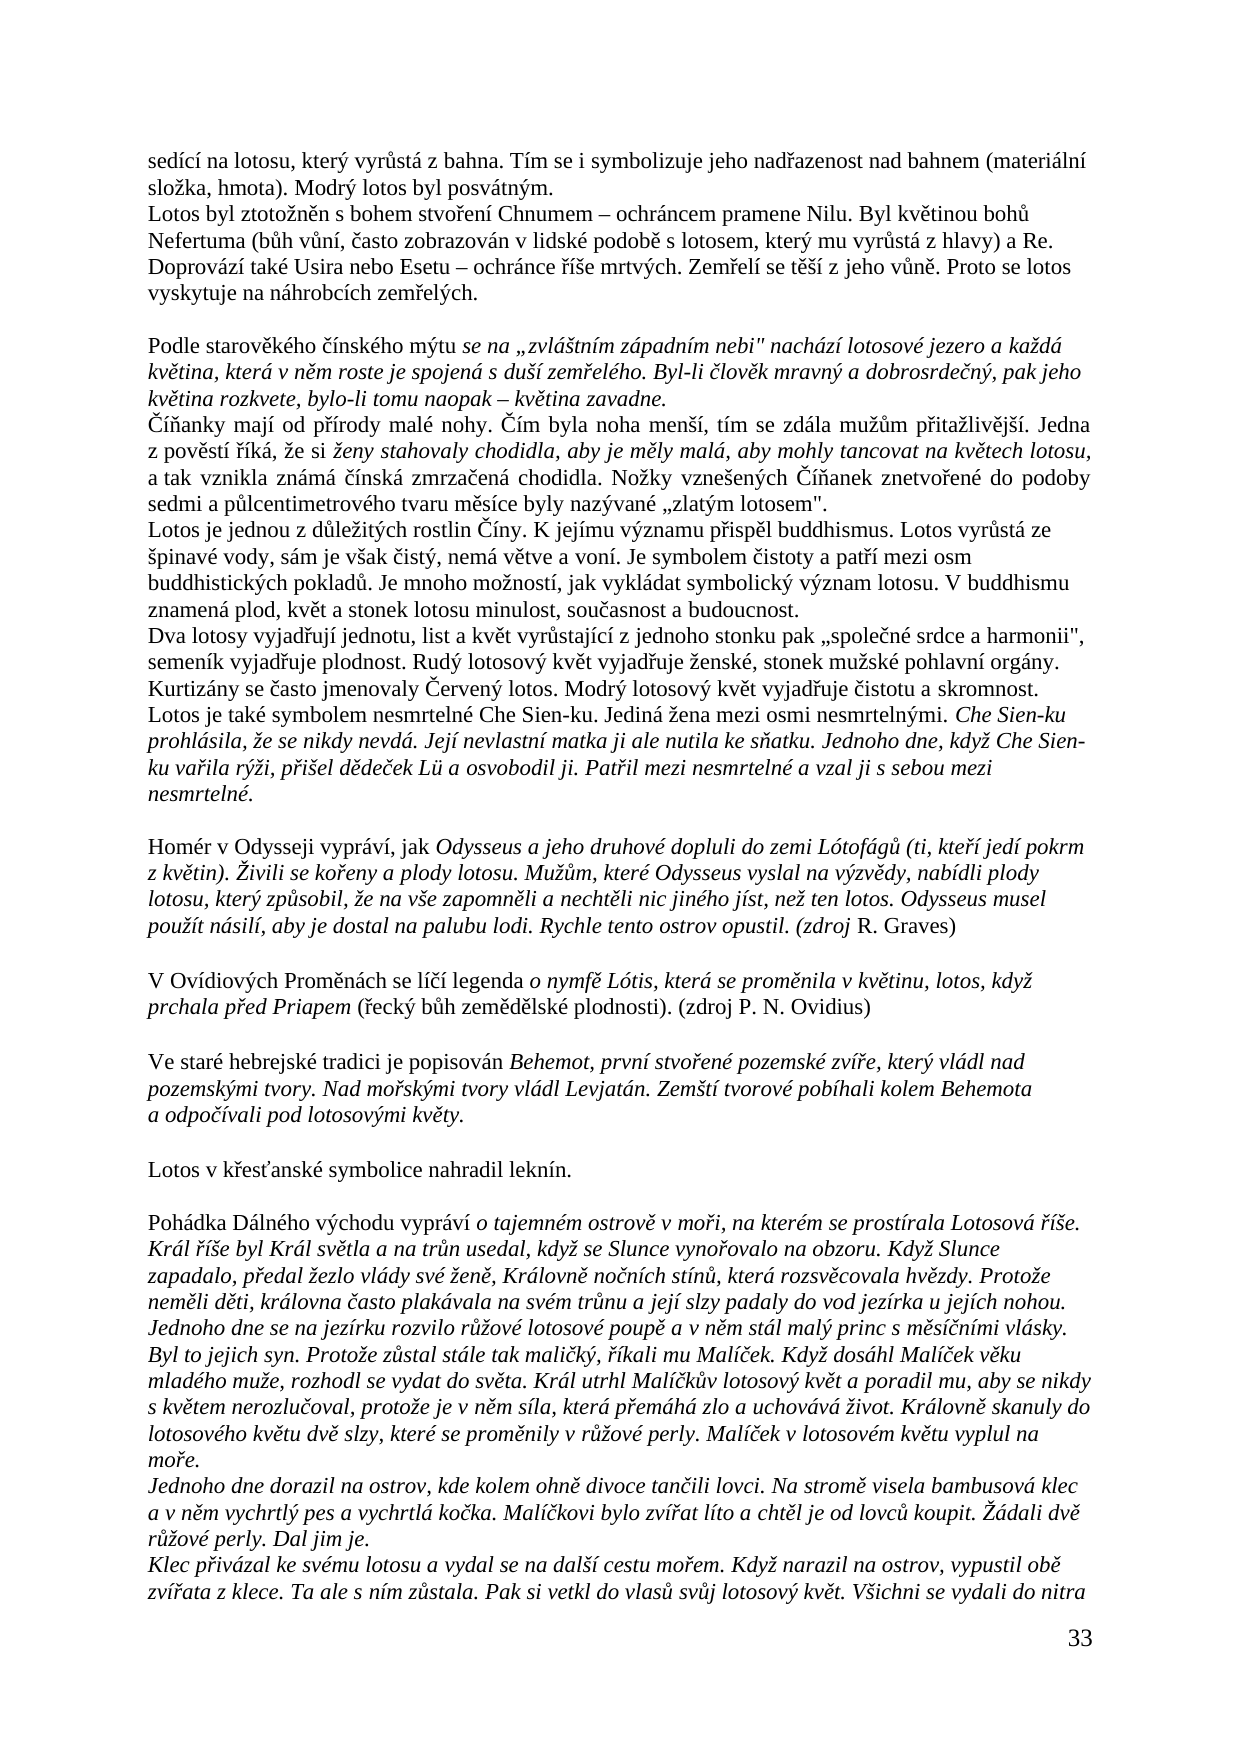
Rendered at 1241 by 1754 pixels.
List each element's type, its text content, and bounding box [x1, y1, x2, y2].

text Číňanky mají od přírody malé nohy. Čím byla noha menší, tím se zdála mužům přitažlivější. Jedna z pověstí říká, že si ženy stahovaly chodidla, aby je měly malá, aby mohly tancovat na květech lotosu, a tak vznikla známá čínská zmrzačená chodidla. Nožky vznešených Číňanek znetvořené do podoby sedmi a půlcentimetrového tvaru měsíce byly nazývané „zlatým lotosem". [148, 411, 1093, 517]
text Lotos je jednou z důležitých rostlin Číny. K jejímu významu přispěl buddhismus. Lotos vyrůstá ze špinavé vody, sám je však čistý, nemá větve a voní. Je symbolem čistoty a patří mezi osm buddhistických pokladů. Je mnoho možností, jak vykládat symbolický význam lotosu. V buddhismu znamená plod, květ a stonek lotosu minulost, současnost a budoucnost. [148, 517, 1093, 622]
text sedící na lotosu, který vyrůstá z bahna. Tím se i symbolizuje jeho nadřazenost nad bahnem (materiální složka, hmota). Modrý lotos byl posvátným. [148, 148, 1093, 200]
text Klec přivázal ke svému lotosu a vydal se na další cestu mořem. Když narazil na ostrov, vypustil obě zvířata z klece. Ta ale s ním zůstala. Pak si vetkl do vlasů svůj lotosový květ. Všichni se vydali do nitra [148, 1552, 1093, 1604]
text Homér v Odysseji vypráví, jak Odysseus a jeho druhové dopluli do zemi Lótofágů (ti, kteří jedí pokrm z květin). Živili se kořeny a plody lotosu. Mužům, které Odysseus vyslal na výzvědy, nabídli plody lotosu, který způsobil, že na vše zapomněli a nechtěli nic jiného jíst, než ten lotos. Odysseus musel použít násilí, aby je dostal na palubu lodi. Rychle tento ostrov opustil. (zdroj R. Graves) [148, 833, 1093, 938]
text Pohádka Dálného východu vypráví o tajemném ostrově v moři, na kterém se prostírala Lotosová říše. Král říše byl Král světla a na trůn usedal, když se Slunce vynořovalo na obzoru. Když Slunce zapadalo, předal žezlo vlády své ženě, Královně nočních stínů, která rozsvěcovala hvězdy. Protože neměli děti, královna často plakávala na svém trůnu a její slzy padaly do vod jezírka u jejích nohou. [148, 1209, 1093, 1314]
text Ve staré hebrejské tradici je popisován Behemot, první stvořené pozemské zvíře, který vládl nad pozemskými tvory. Nad mořskými tvory vládl Levjatán. Zemští tvorové pobíhali kolem Behemota a odpočívali pod lotosovými květy. [148, 1048, 1093, 1127]
text Dva lotosy vyjadřují jednotu, list a květ vyrůstající z jednoho stonku pak „společné srdce a harmonii", semeník vyjadřuje plodnost. Rudý lotosový květ vyjadřuje ženské, stonek mužské pohlavní orgány. Kurtizány se často jmenovaly Červený lotos. Modrý lotosový květ vyjadřuje čistotu a skromnost. Lotos je také symbolem nesmrtelné Che Sien-ku. Jediná žena mezi osmi nesmrtelnými. Che Sien-ku prohlásila, že se nikdy nevdá. Její nevlastní matka ji ale nutila ke sňatku. Jednoho dne, když Che Sien-ku vařila rýži, přišel dědeček Lü a osvobodil ji. Patřil mezi nesmrtelné a vzal ji s sebou mezi nesmrtelné. [148, 622, 1093, 806]
text V Ovídiových Proměnách se líčí legenda o nymfě Lótis, která se proměnila v květinu, lotos, když prchala před Priapem (řecký bůh zemědělské plodnosti). (zdroj P. N. Ovidius) [148, 967, 1093, 1020]
text Jednoho dne dorazil na ostrov, kde kolem ohně divoce tančili lovci. Na stromě visela bambusová klec a v něm vychrtlý pes a vychrtlá kočka. Malíčkovi bylo zvířat líto a chtěl je od lovců koupit. Žádali dvě růžové perly. Dal jim je. [148, 1472, 1093, 1552]
text Lotos byl ztotožněn s bohem stvoření Chnumem – ochráncem pramene Nilu. Byl květinou bohů Nefertuma (bůh vůní, často zobrazován v lidské podobě s lotosem, který mu vyrůstá z hlavy) a Re. Doprovází také Usira nebo Esetu – ochránce říše mrtvých. Zemřelí se těší z jeho vůně. Proto se lotos vyskytuje na náhrobcích zemřelých. [148, 200, 1093, 306]
text Jednoho dne se na jezírku rozvilo růžové lotosové poupě a v něm stál malý princ s měsíčními vlásky. Byl to jejich syn. Protože zůstal stále tak maličký, říkali mu Malíček. Když dosáhl Malíček věku mladého muže, rozhodl se vydat do světa. Král utrhl Malíčkův lotosový květ a poradil mu, aby se nikdy s květem nerozlučoval, protože je v něm síla, která přemáhá zlo a uchovává život. Královně skanuly do lotosového květu dvě slzy, které se proměnily v růžové perly. Malíček v lotosovém květu vyplul na moře. [148, 1314, 1093, 1472]
text Podle starověkého čínského mýtu se na „zvláštním západním nebi" nachází lotosové jezero a každá květina, která v něm roste je spojená s duší zemřelého. Byl-li člověk mravný a dobrosrdečný, pak jeho květina rozkvete, bylo-li tomu naopak – květina zavadne. [148, 332, 1093, 411]
text Lotos v křesťanské symbolice nahradil leknín. [148, 1156, 1093, 1183]
